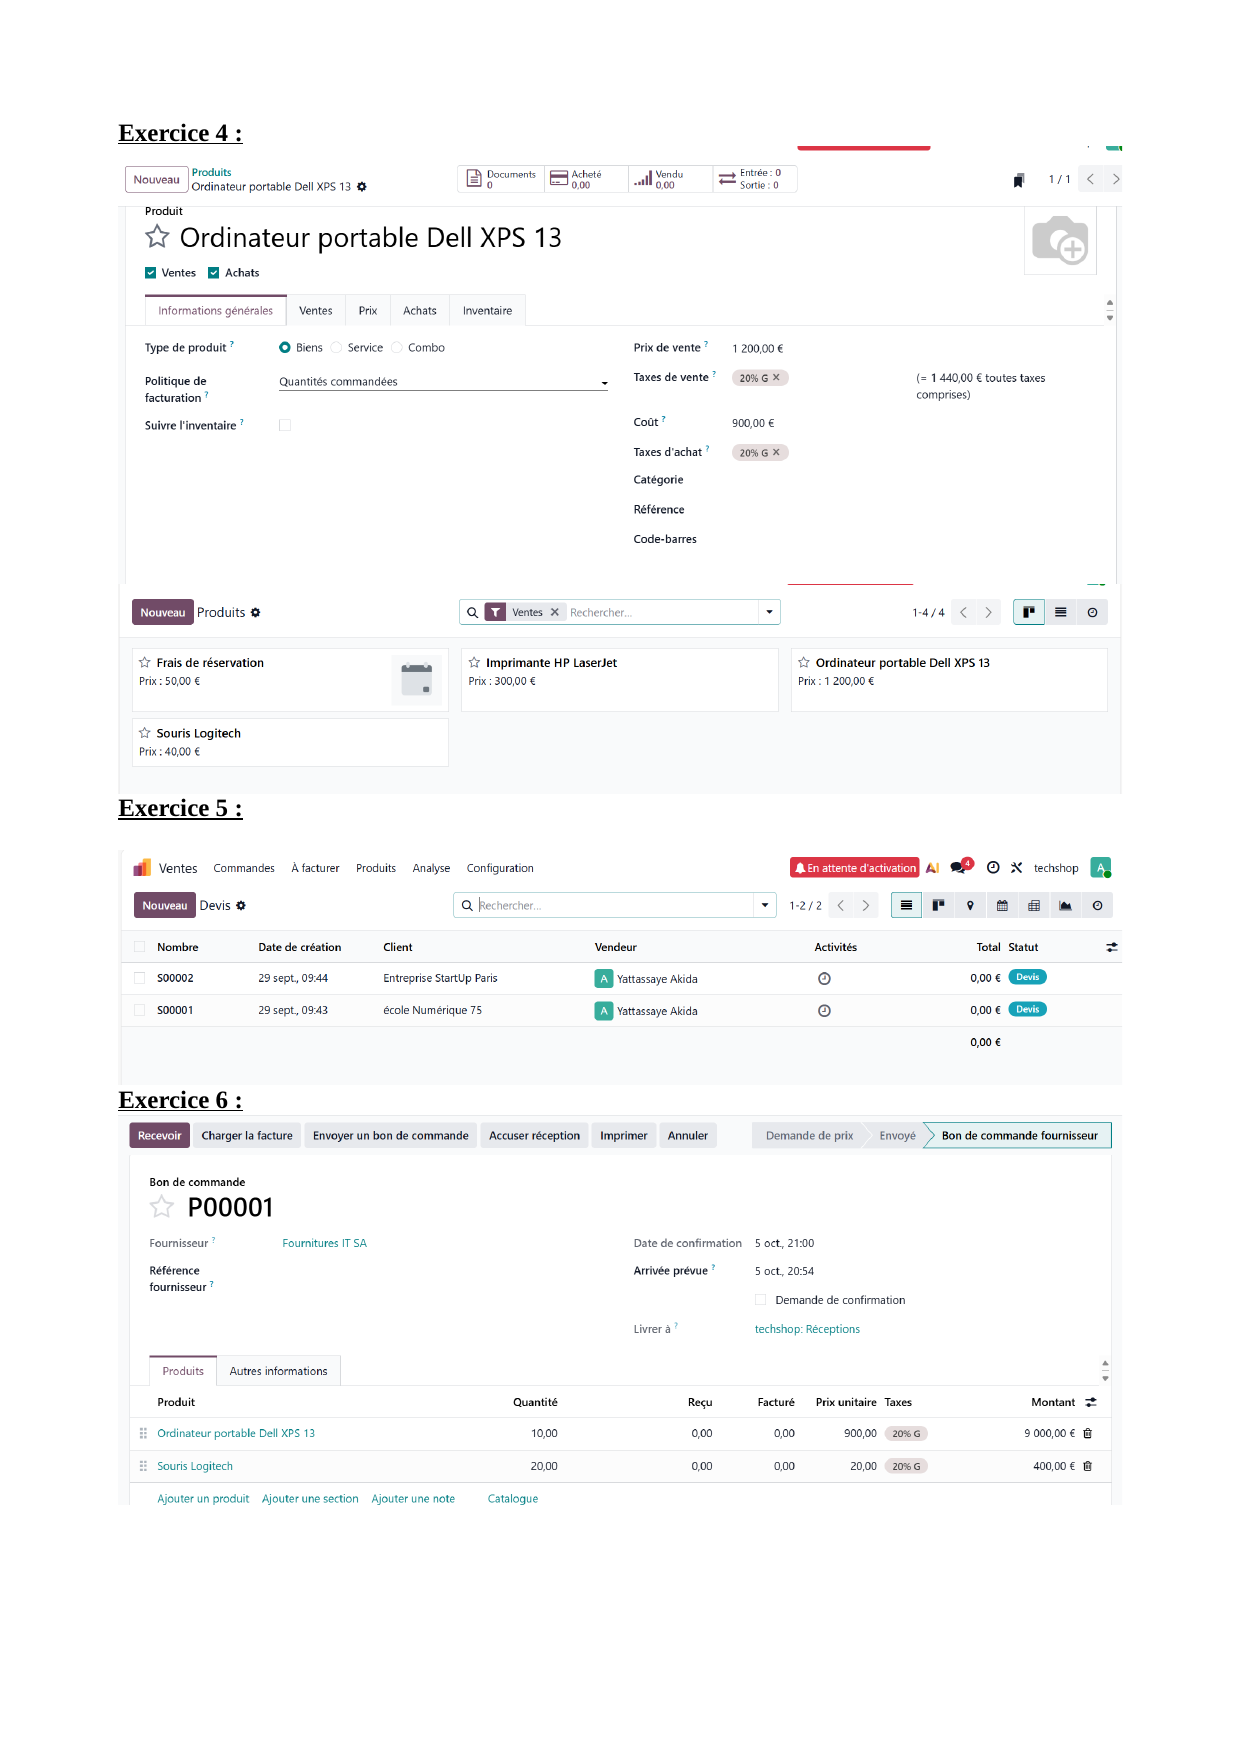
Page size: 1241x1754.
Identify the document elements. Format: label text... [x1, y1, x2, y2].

text Exercice 6 : [118, 1085, 1122, 1113]
text Exercice 4 : [118, 118, 1122, 146]
text Exercice 5 : [118, 794, 1122, 822]
